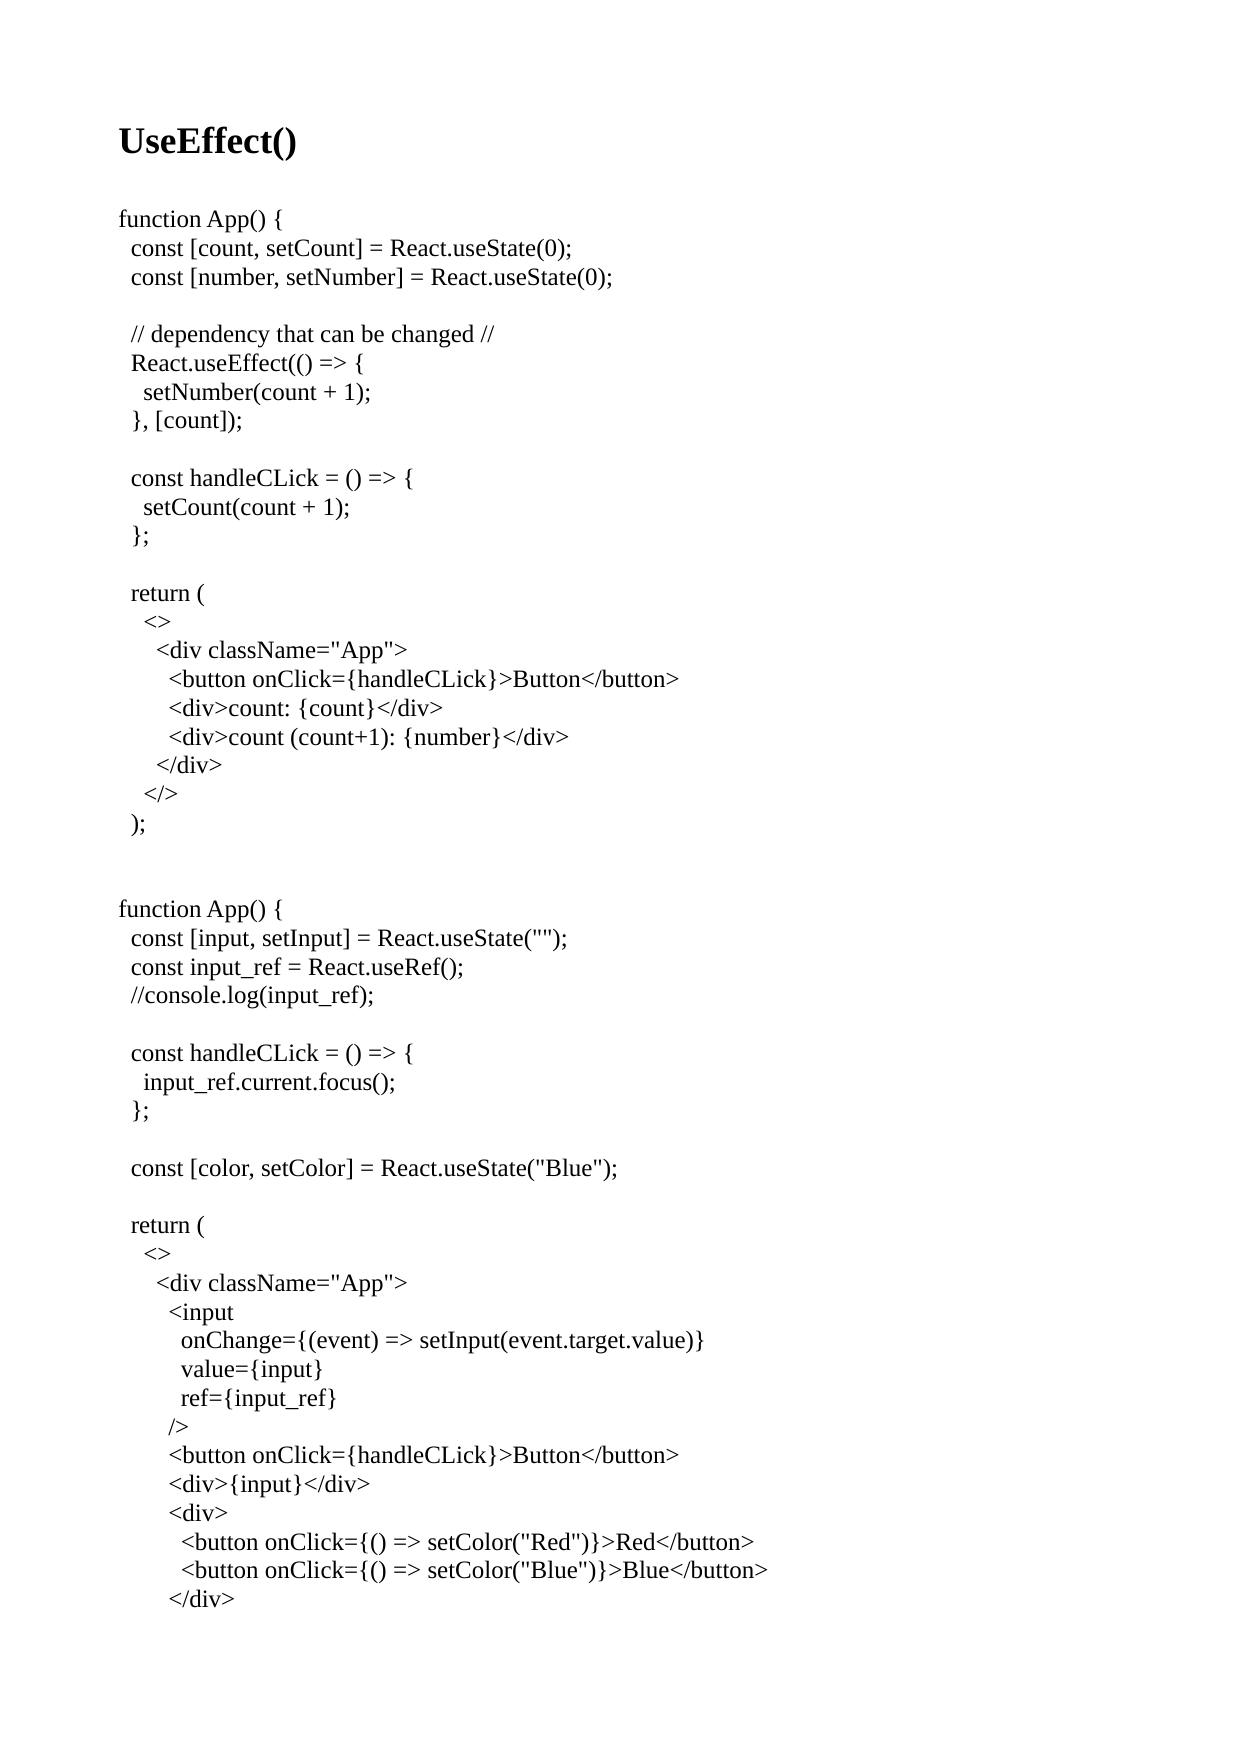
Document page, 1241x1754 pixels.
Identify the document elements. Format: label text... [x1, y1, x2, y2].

text ref={input_ref} [118, 1383, 1122, 1412]
text function App() { [118, 204, 1122, 233]
text return ( [118, 578, 1122, 607]
text const [input, setInput] = React.useState(""); [118, 923, 1122, 952]
text return ( [118, 1211, 1122, 1239]
text </> [118, 779, 1122, 808]
text <> [118, 607, 1122, 636]
text UseEffect() [118, 118, 1122, 161]
text const handleCLick = () => { [118, 1038, 1122, 1067]
text <input [118, 1297, 1122, 1326]
text const handleCLick = () => { [118, 463, 1122, 492]
text </div> [118, 751, 1122, 779]
text const [count, setCount] = React.useState(0); [118, 233, 1122, 262]
text }; [118, 521, 1122, 549]
text <div className="App"> [118, 1268, 1122, 1297]
text </div> [118, 1584, 1122, 1613]
text /> [118, 1412, 1122, 1441]
text const input_ref = React.useRef(); [118, 952, 1122, 981]
text const [number, setNumber] = React.useState(0); [118, 262, 1122, 291]
text const [color, setColor] = React.useState("Blue"); [118, 1153, 1122, 1182]
text setNumber(count + 1); [118, 377, 1122, 406]
text //console.log(input_ref); [118, 981, 1122, 1009]
text value={input} [118, 1354, 1122, 1383]
text <button onClick={handleCLick}>Button</button> [118, 1441, 1122, 1469]
text <div className="App"> [118, 636, 1122, 664]
text <div>count (count+1): {number}</div> [118, 722, 1122, 751]
text }, [count]); [118, 406, 1122, 434]
text <button onClick={() => setColor("Blue")}>Blue</button> [118, 1556, 1122, 1584]
text setCount(count + 1); [118, 492, 1122, 521]
text <button onClick={() => setColor("Red")}>Red</button> [118, 1527, 1122, 1556]
text <div>count: {count}</div> [118, 693, 1122, 722]
text onChange={(event) => setInput(event.target.value)} [118, 1326, 1122, 1354]
text <button onClick={handleCLick}>Button</button> [118, 664, 1122, 693]
text input_ref.current.focus(); [118, 1067, 1122, 1096]
text ); [118, 808, 1122, 837]
text // dependency that can be changed // [118, 319, 1122, 348]
text <div> [118, 1498, 1122, 1527]
text <div>{input}</div> [118, 1469, 1122, 1498]
text function App() { [118, 894, 1122, 923]
text React.useEffect(() => { [118, 348, 1122, 377]
text }; [118, 1096, 1122, 1124]
text <> [118, 1239, 1122, 1268]
